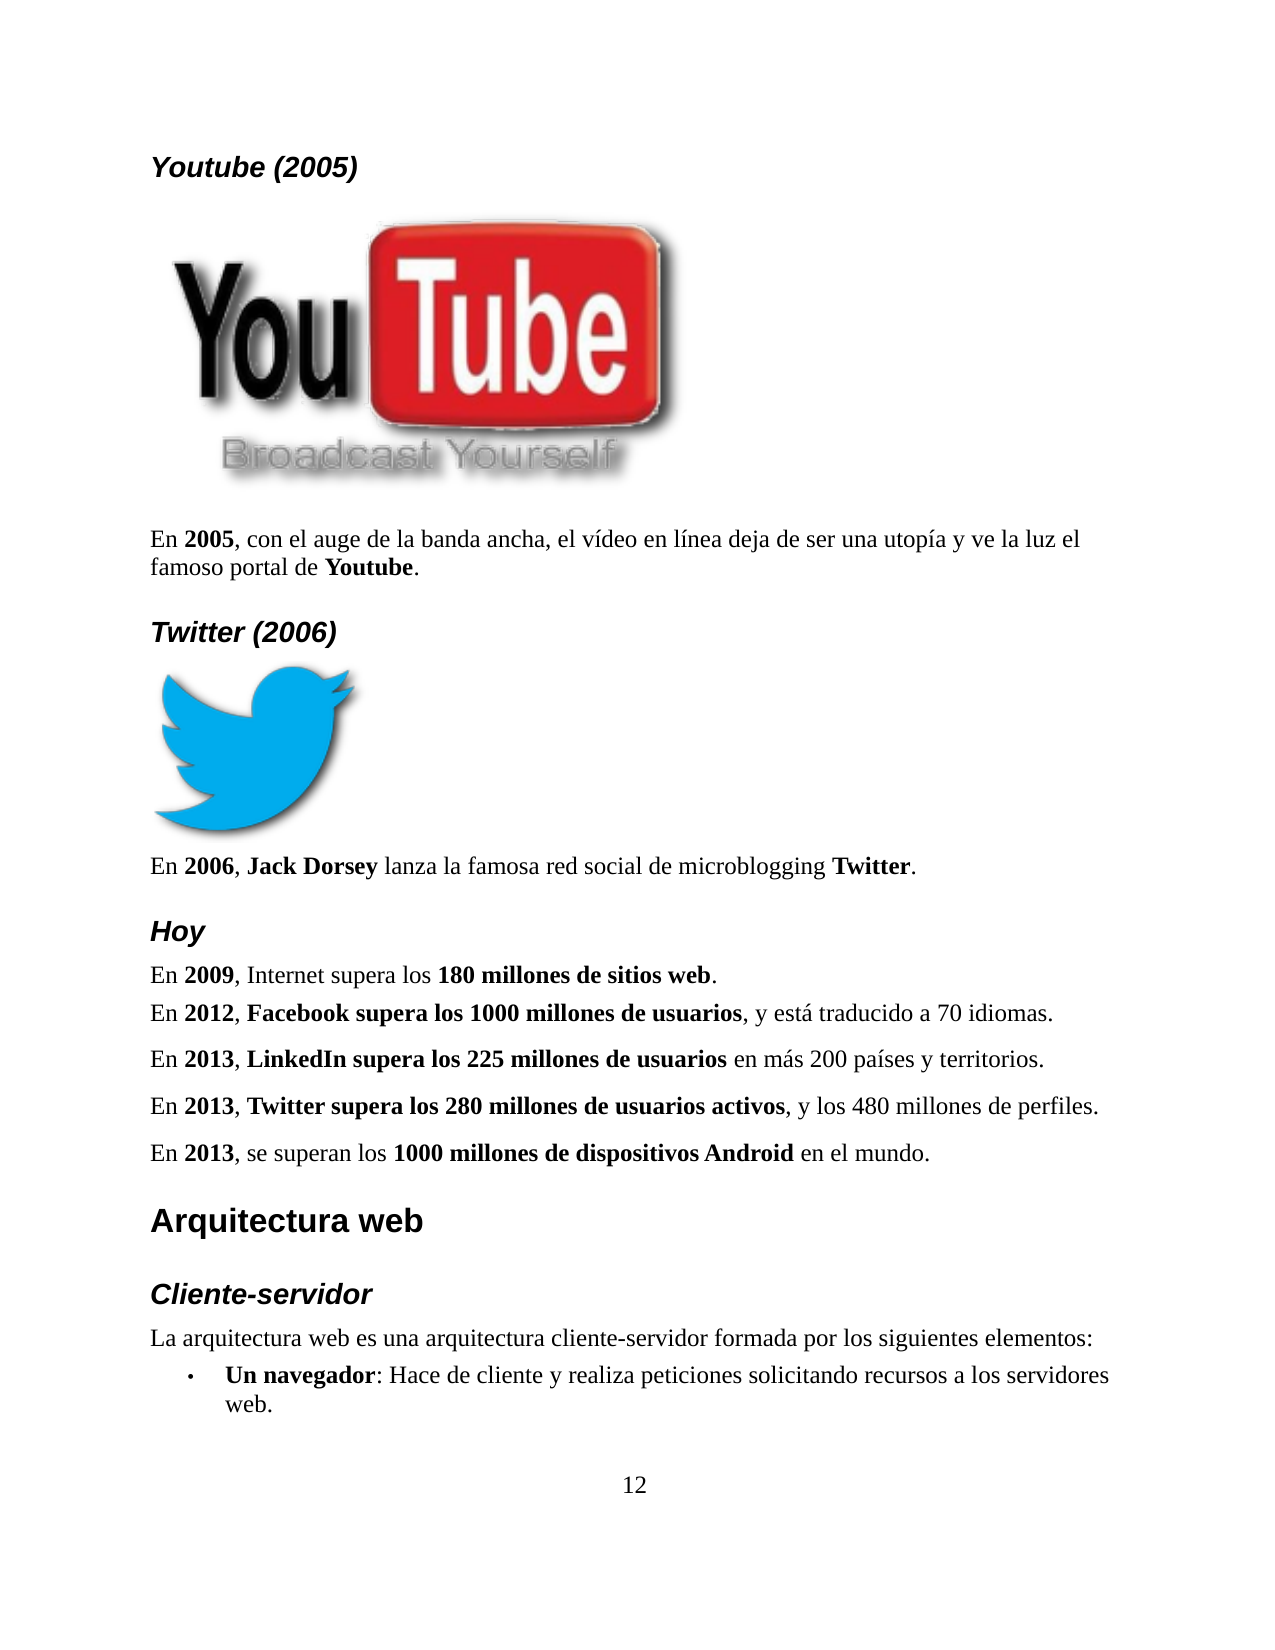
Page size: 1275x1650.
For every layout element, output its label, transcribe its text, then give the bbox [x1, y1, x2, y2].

subtitle Youtube (2005) [150, 150, 1125, 183]
text En 2006, Jack Dorsey lanza la famosa red social de microblogging Twitter. [150, 851, 1125, 880]
list Un navegador: Hace de cliente y realiza peticiones solicitando recursos a los servidores web. [187, 1361, 1125, 1418]
subtitle Hoy [150, 914, 1125, 948]
subtitle Cliente-servidor [150, 1277, 1125, 1310]
text La arquitectura web es una arquitectura cliente-servidor formada por los siguientes elementos: [150, 1323, 1125, 1352]
text En 2009, Internet supera los 180 millones de sitios web. [150, 960, 1125, 989]
text En 2013, Twitter supera los 280 millones de usuarios activos, y los 480 millones de perfiles. [150, 1091, 1125, 1120]
text En 2013, se superan los 1000 millones de dispositivos Android en el mundo. [150, 1138, 1125, 1167]
text En 2012, Facebook supera los 1000 millones de usuarios, y está traducido a 70 idiomas. [150, 998, 1125, 1027]
text En 2013, LinkedIn supera los 225 millones de usuarios en más 200 países y territorios. [150, 1044, 1125, 1073]
subtitle Arquitectura web [150, 1201, 1125, 1239]
picture [150, 661, 369, 843]
text En 2005, con el auge de la banda ancha, el vídeo en línea deja de ser una utopía y ve la luz el famoso portal de Youtube. [150, 524, 1125, 581]
picture [150, 196, 709, 515]
subtitle Twitter (2006) [150, 615, 1125, 649]
